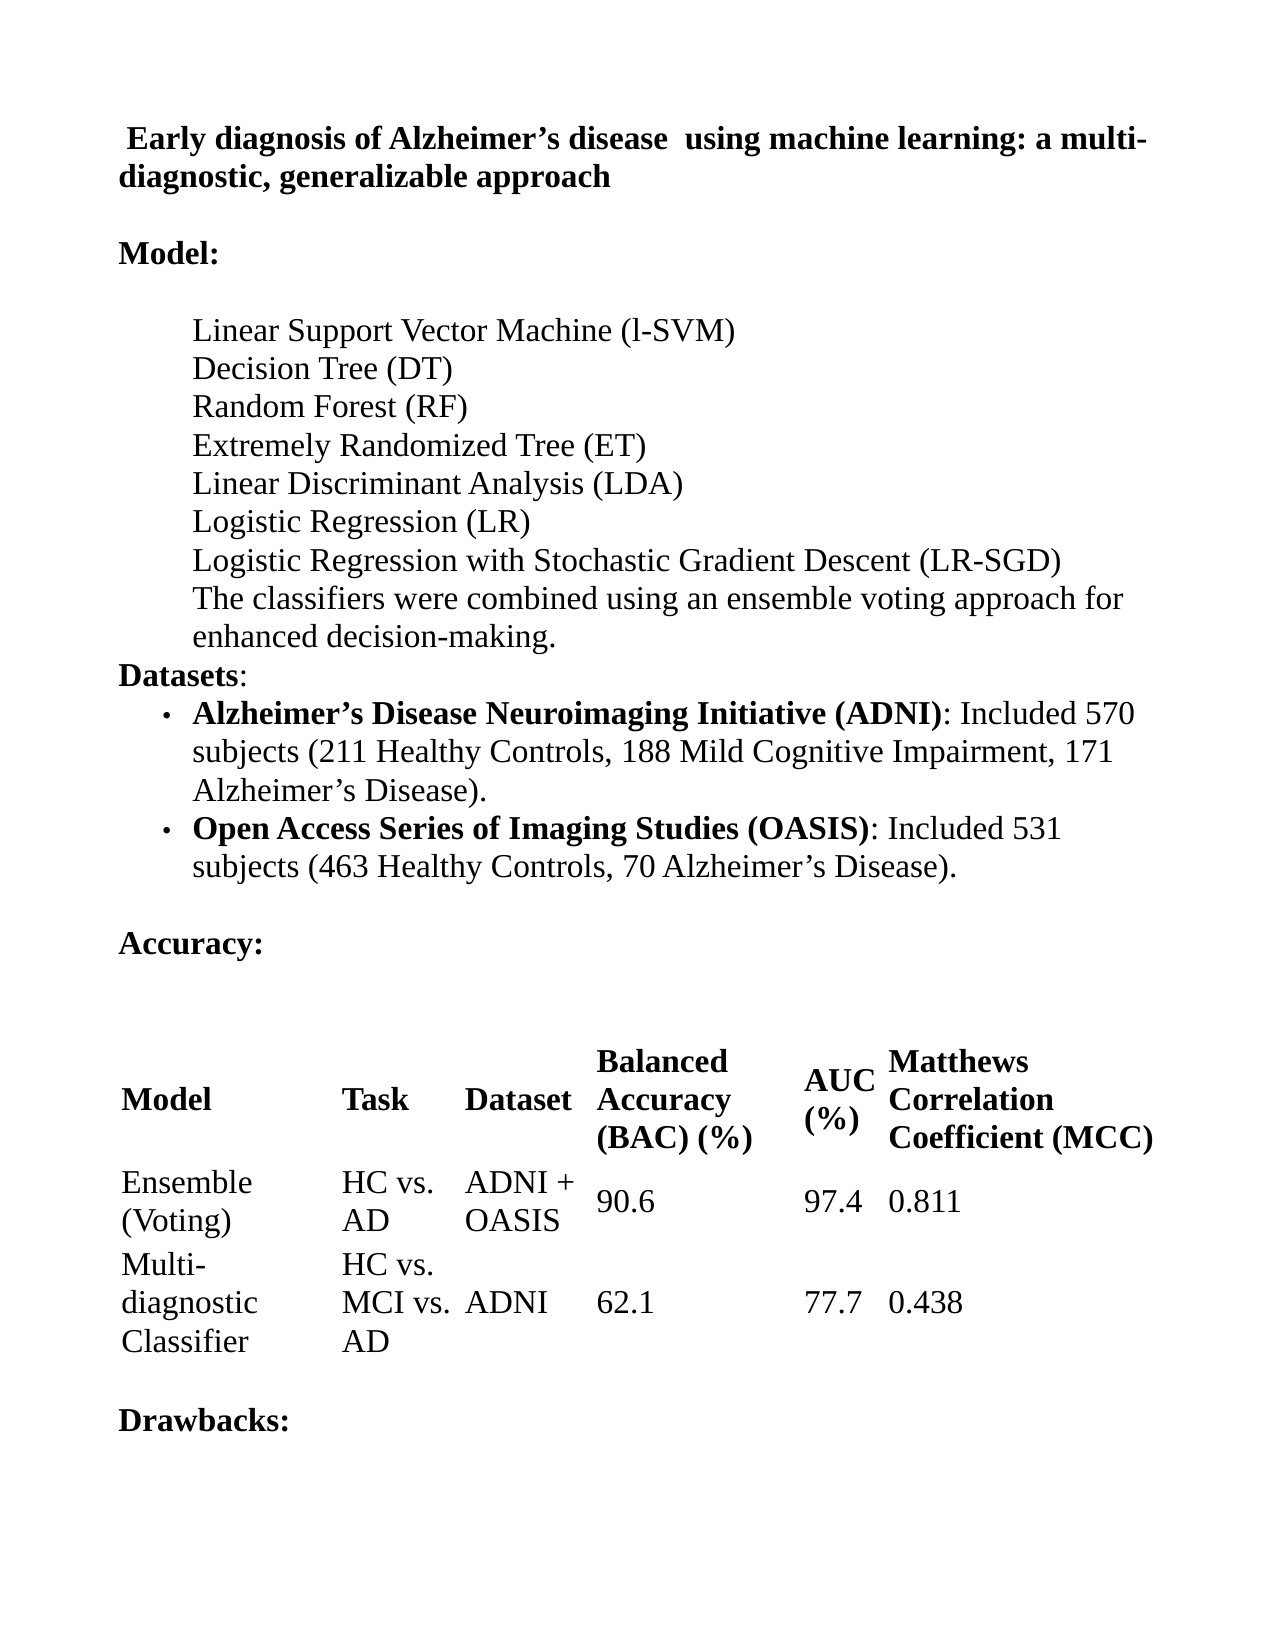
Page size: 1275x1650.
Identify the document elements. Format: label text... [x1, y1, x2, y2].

table_header AUC (%) [801, 1038, 885, 1159]
list The classifiers were combined using an ensemble voting approach for enhanced decision-making. [162, 578, 1157, 655]
list Random Forest (RF) [162, 386, 1157, 425]
table_header Dataset [462, 1038, 593, 1159]
table_cell 0.811 [885, 1159, 1157, 1241]
text Datasets: [118, 655, 1157, 693]
list Logistic Regression with Stochastic Gradient Descent (LR-SGD) [162, 540, 1157, 578]
list Logistic Regression (LR) [162, 501, 1157, 540]
table_cell 0.438 [885, 1241, 1157, 1362]
table_cell HC vs. MCI vs. AD [339, 1241, 462, 1362]
table_cell HC vs. AD [339, 1159, 462, 1241]
table_cell 62.1 [594, 1241, 801, 1362]
table_cell Multi-diagnostic Classifier [118, 1241, 339, 1362]
list Alzheimer’s Disease Neuroimaging Initiative (ADNI): Included 570 subjects (211 Healthy Controls, 188 Mild Cognitive Impairment, 171 Alzheimer’s Disease). [162, 693, 1157, 808]
table_header Model [118, 1038, 339, 1159]
list Decision Tree (DT) [162, 348, 1157, 386]
table_cell 97.4 [801, 1159, 885, 1241]
list Linear Discriminant Analysis (LDA) [162, 463, 1157, 501]
table_cell Ensemble (Voting) [118, 1159, 339, 1241]
text Drawbacks: [118, 1401, 1157, 1439]
table_cell ADNI [462, 1241, 593, 1362]
table_header Matthews Correlation Coefficient (MCC) [885, 1038, 1157, 1159]
table_header Task [339, 1038, 462, 1159]
text Early diagnosis of Alzheimer’s disease using machine learning: a multi-diagnostic, generalizable approach [118, 118, 1157, 195]
list Linear Support Vector Machine (l-SVM) [162, 310, 1157, 348]
table_cell 90.6 [594, 1159, 801, 1241]
text Accuracy: [118, 923, 1157, 961]
table_cell ADNI + OASIS [462, 1159, 593, 1241]
list Open Access Series of Imaging Studies (OASIS): Included 531 subjects (463 Healthy Controls, 70 Alzheimer’s Disease). [162, 808, 1157, 885]
table_header Balanced Accuracy (BAC) (%) [594, 1038, 801, 1159]
text Model: [118, 233, 1157, 271]
list Extremely Randomized Tree (ET) [162, 425, 1157, 463]
table_cell 77.7 [801, 1241, 885, 1362]
